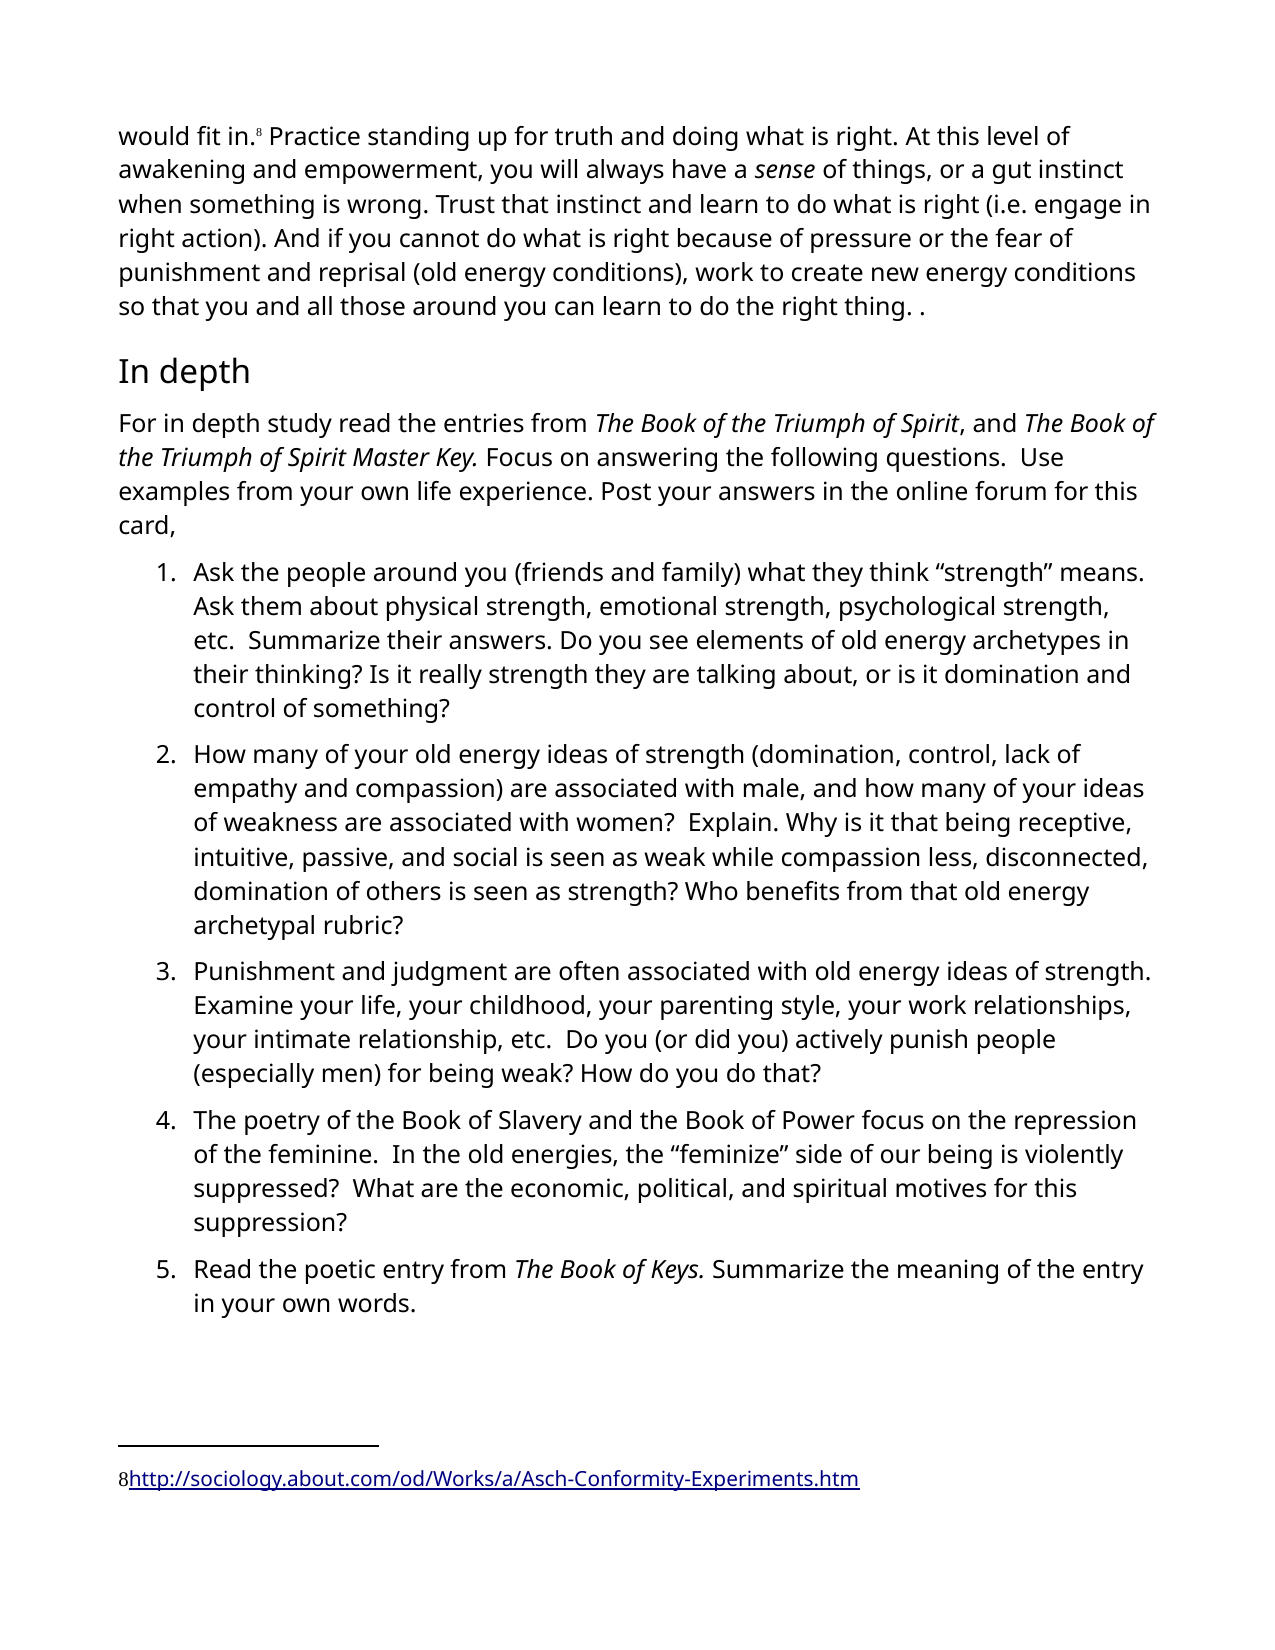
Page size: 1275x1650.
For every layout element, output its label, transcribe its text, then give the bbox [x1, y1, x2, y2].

list Read the poetic entry from The Book of Keys. Summarize the meaning of the entry in your own words. [156, 1251, 1157, 1319]
text For in depth study read the entries from The Book of the Triumph of Spirit, and The Book of the Triumph of Spirit Master Key. Focus on answering the following questions. Use examples from your own life experience. Post your answers in the online forum for this card, [118, 405, 1157, 542]
list Punishment and judgment are often associated with old energy ideas of strength. Examine your life, your childhood, your parenting style, your work relationships, your intimate relationship, etc. Do you (or did you) actively punish people (especially men) for being weak? How do you do that? [156, 954, 1157, 1090]
subtitle In depth [118, 347, 1157, 393]
list How many of your old energy ideas of strength (domination, control, lack of empathy and compassion) are associated with male, and how many of your ideas of weakness are associated with women? Explain. Why is it that being receptive, intuitive, passive, and social is seen as weak while compassion less, disconnected, domination of others is seen as strength? Who benefits from that old energy archetypal rubric? [156, 737, 1157, 941]
text http://sociology.about.com/od/Works/a/Asch-Conformity-Experiments.htm [118, 1464, 1157, 1493]
list The poetry of the Book of Slavery and the Book of Power focus on the repression of the feminine. In the old energies, the “feminize” side of our being is violently suppressed? What are the economic, political, and spiritual motives for this suppression? [156, 1103, 1157, 1239]
text In the sixties, sociologists did a lot of research on social conformity. They found that under social pressure many people would sacrifice even most obvious truths just so they would fit in. Practice standing up for truth and doing what is right. At this level of awakening and empowerment, you will always have a sense of things, or a gut instinct when something is wrong. Trust that instinct and learn to do what is right (i.e. engage in right action). And if you cannot do what is right because of pressure or the fear of punishment and reprisal (old energy conditions), work to create new energy conditions so that you and all those around you can learn to do the right thing. . [118, 118, 1157, 322]
list Ask the people around you (friends and family) what they think “strength” means. Ask them about physical strength, emotional strength, psychological strength, etc. Summarize their answers. Do you see elements of old energy archetypes in their thinking? Is it really strength they are talking about, or is it domination and control of something? [156, 554, 1157, 724]
